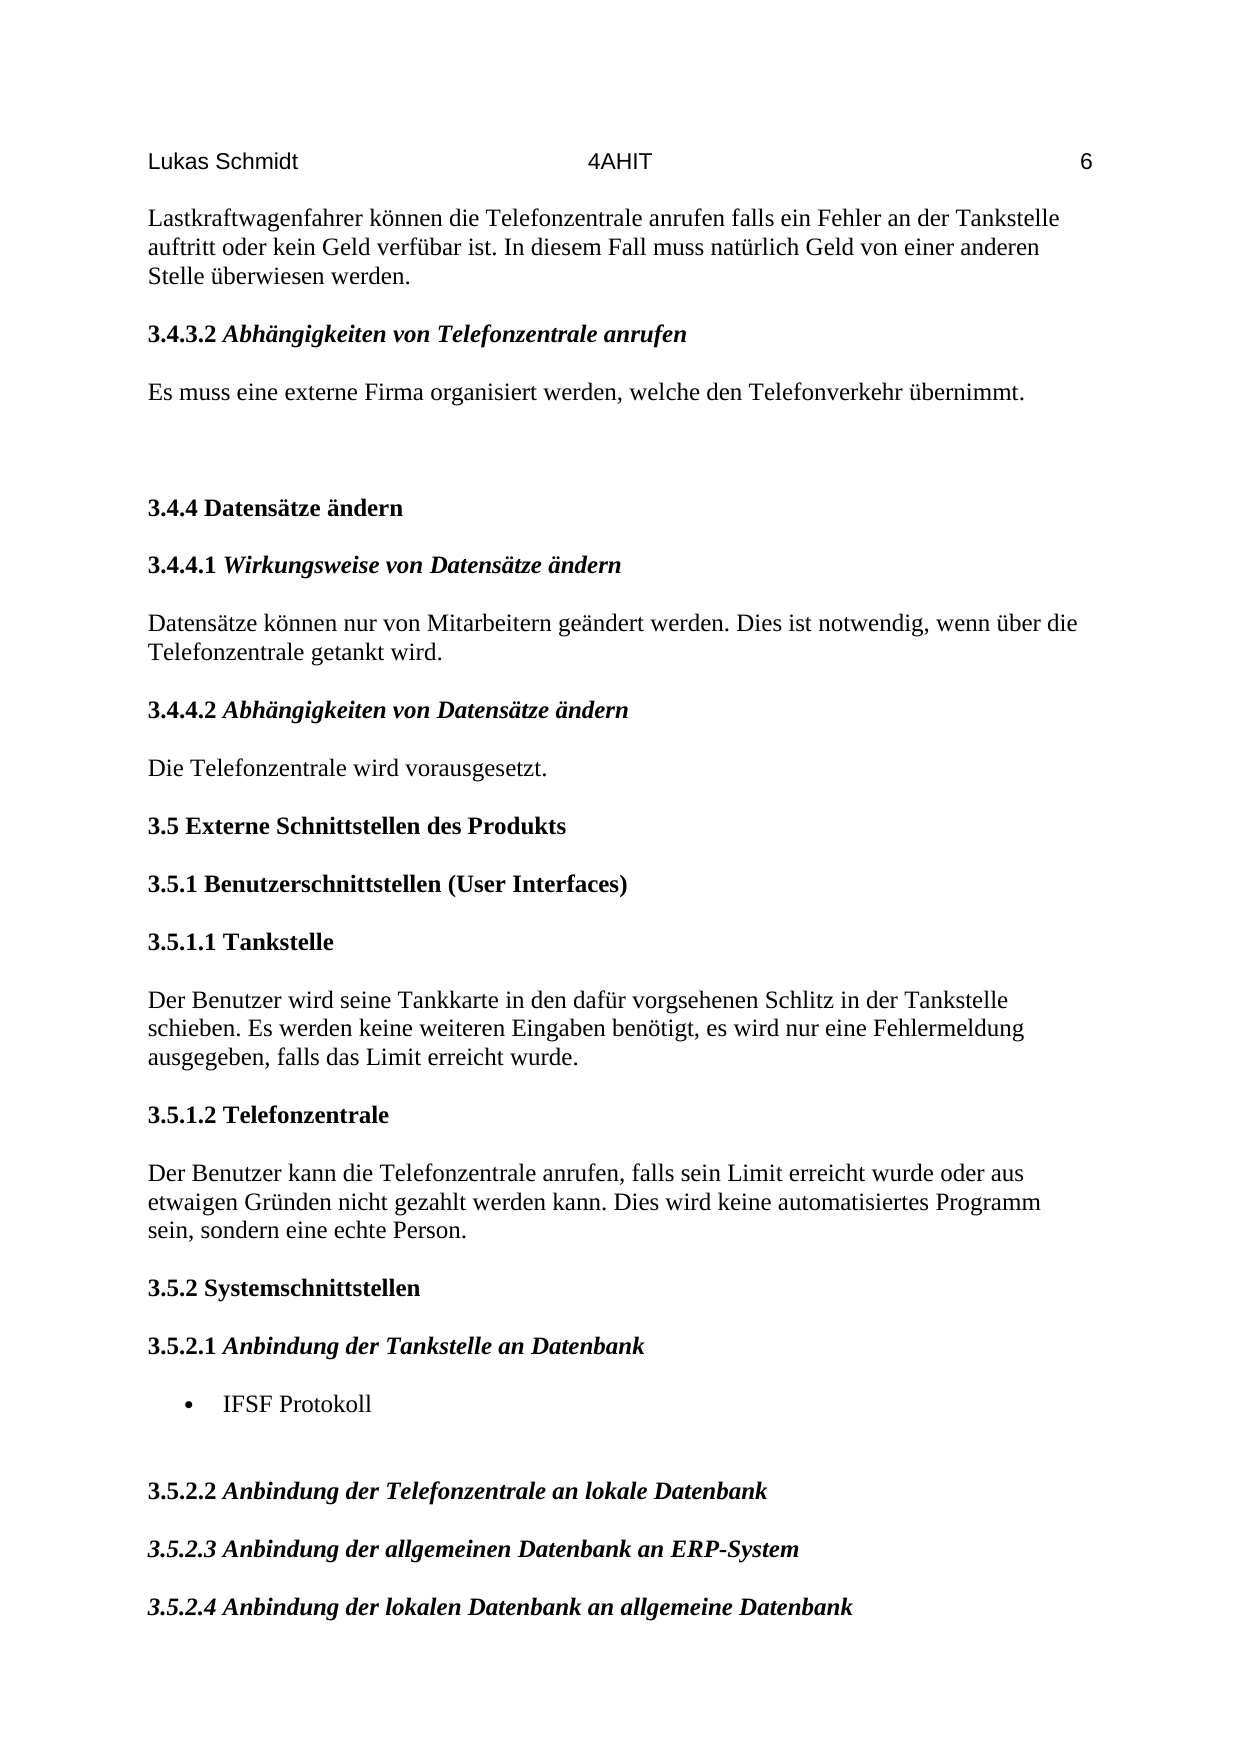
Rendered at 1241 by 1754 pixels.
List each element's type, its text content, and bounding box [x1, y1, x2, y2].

text 3.4.4 Datensätze ändern [148, 493, 1093, 521]
text 3.5.2 Systemschnittstellen [148, 1273, 1093, 1302]
text Der Benutzer wird seine Tankkarte in den dafür vorgsehenen Schlitz in der Tankstelle schieben. Es werden keine weiteren Eingaben benötigt, es wird nur eine Fehlermeldung ausgegeben, falls das Limit erreicht wurde. [148, 985, 1093, 1071]
text 3.5 Externe Schnittstellen des Produkts [148, 811, 1093, 840]
list IFSF Protokoll [185, 1389, 1093, 1418]
text 3.5.1.1 Tankstelle [148, 927, 1093, 956]
text 3.5.2.4 Anbindung der lokalen Datenbank an allgemeine Datenbank [148, 1592, 1093, 1621]
text 3.4.3.2 Abhängigkeiten von Telefonzentrale anrufen [148, 319, 1093, 348]
text 3.5.2.3 Anbindung der allgemeinen Datenbank an ERP-System [148, 1534, 1093, 1563]
text 3.4.4.1 Wirkungsweise von Datensätze ändern [148, 551, 1093, 579]
text Die Telefonzentrale wird vorausgesetzt. [148, 753, 1093, 782]
text 3.5.2.1 Anbindung der Tankstelle an Datenbank [148, 1331, 1093, 1360]
text 3.5.1.2 Telefonzentrale [148, 1100, 1093, 1129]
text Der Benutzer kann die Telefonzentrale anrufen, falls sein Limit erreicht wurde oder aus etwaigen Gründen nicht gezahlt werden kann. Dies wird keine automatisiertes Programm sein, sondern eine echte Person. [148, 1158, 1093, 1244]
text 3.5.1 Benutzerschnittstellen (User Interfaces) [148, 869, 1093, 898]
text 3.5.2.2 Anbindung der Telefonzentrale an lokale Datenbank [148, 1476, 1093, 1505]
text Es muss eine externe Firma organisiert werden, welche den Telefonverkehr übernimmt. [148, 377, 1093, 406]
text 3.4.4.2 Abhängigkeiten von Datensätze ändern [148, 695, 1093, 724]
text Lastkraftwagenfahrer können die Telefonzentrale anrufen falls ein Fehler an der Tankstelle auftritt oder kein Geld verfübar ist. In diesem Fall muss natürlich Geld von einer anderen Stelle überwiesen werden. [148, 203, 1093, 290]
text Datensätze können nur von Mitarbeitern geändert werden. Dies ist notwendig, wenn über die Telefonzentrale getankt wird. [148, 608, 1093, 666]
